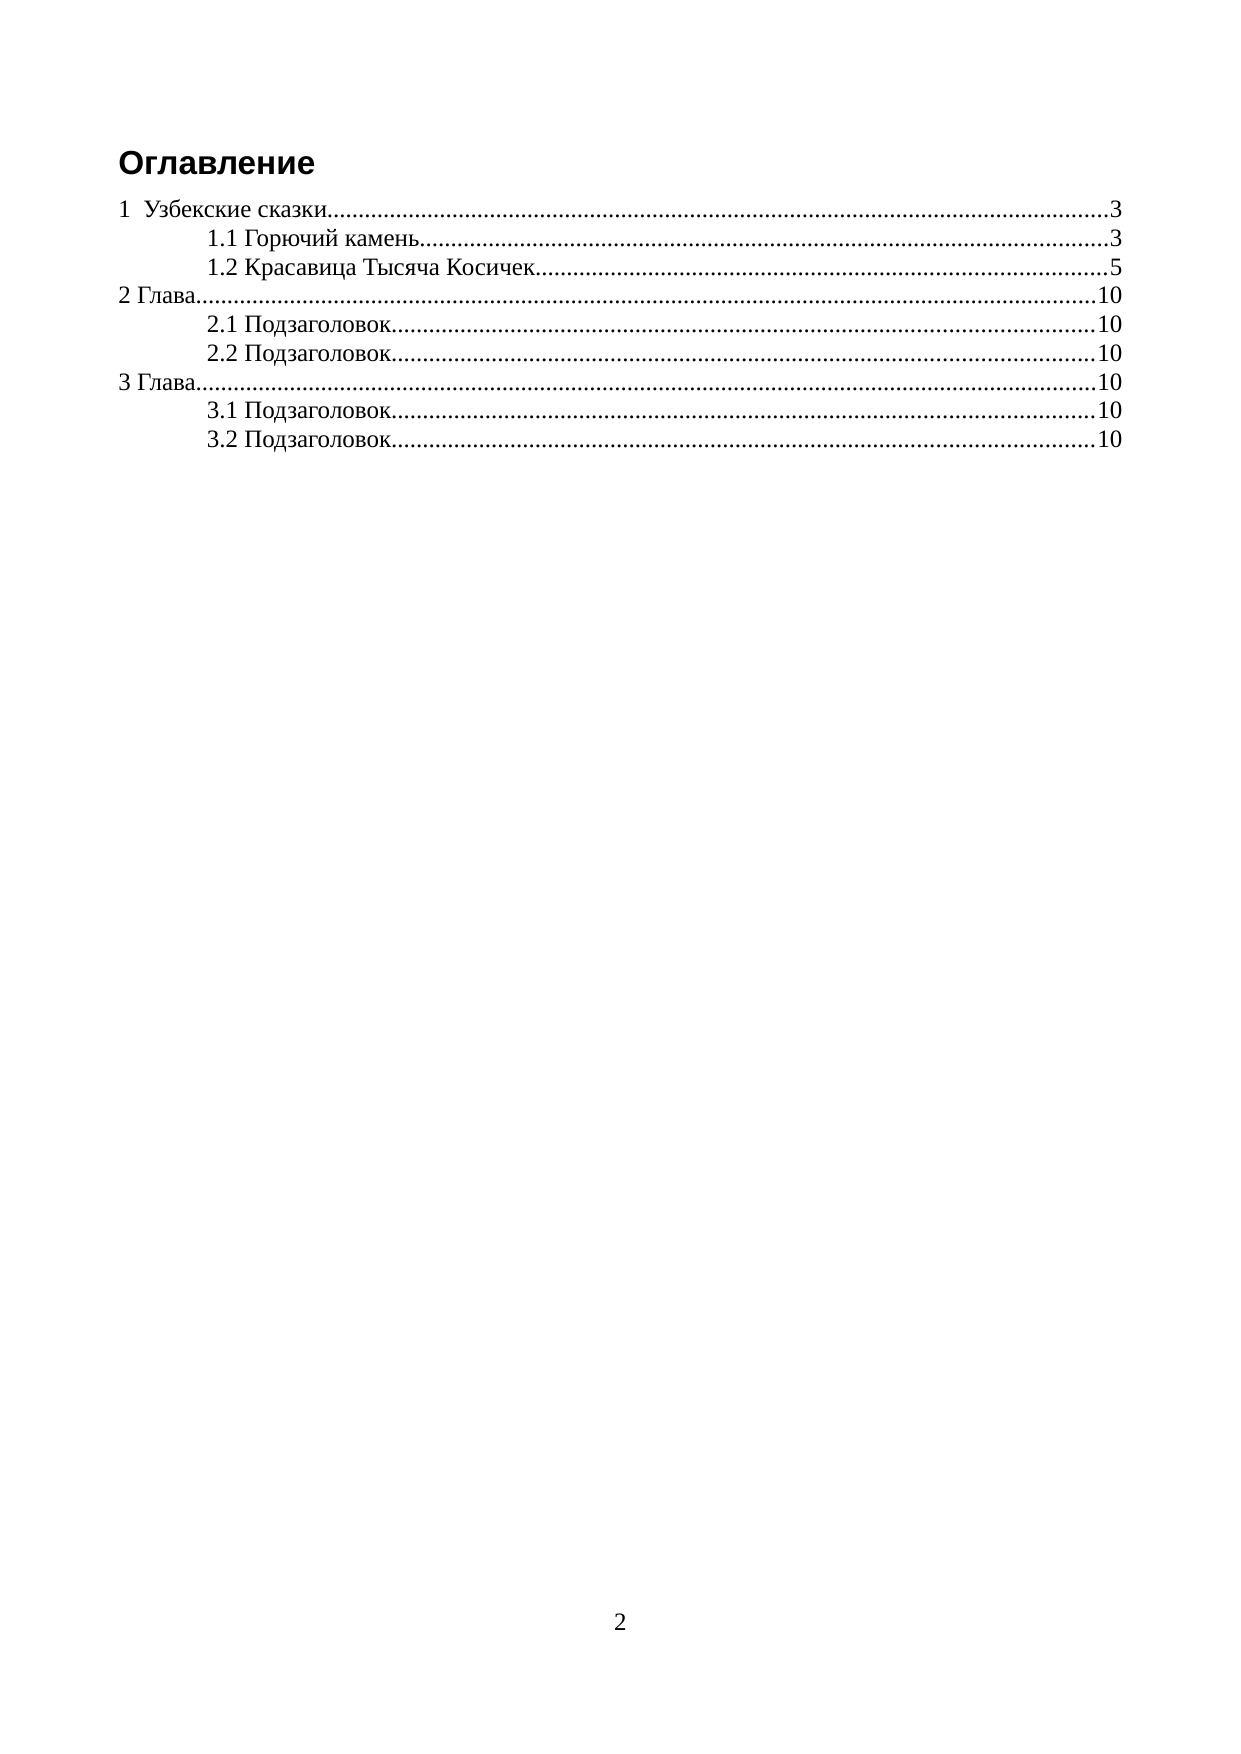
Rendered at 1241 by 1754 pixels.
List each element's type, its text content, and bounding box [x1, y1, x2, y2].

text 2.2 Подзаголовок 10 [207, 338, 1122, 367]
subtitle Оглавление [118, 143, 1122, 182]
text 1.2 Красавица Тысяча Косичек 5 [207, 252, 1122, 280]
text 2.1 Подзаголовок 10 [207, 309, 1122, 338]
text 3.1 Подзаголовок 10 [207, 395, 1122, 424]
text 1 Узбекские сказки 3 [118, 194, 1122, 223]
text 3 Глава 10 [118, 367, 1122, 395]
text 3.2 Подзаголовок 10 [207, 424, 1122, 453]
text 1.1 Горючий камень 3 [207, 223, 1122, 252]
text 2 Глава 10 [118, 280, 1122, 309]
